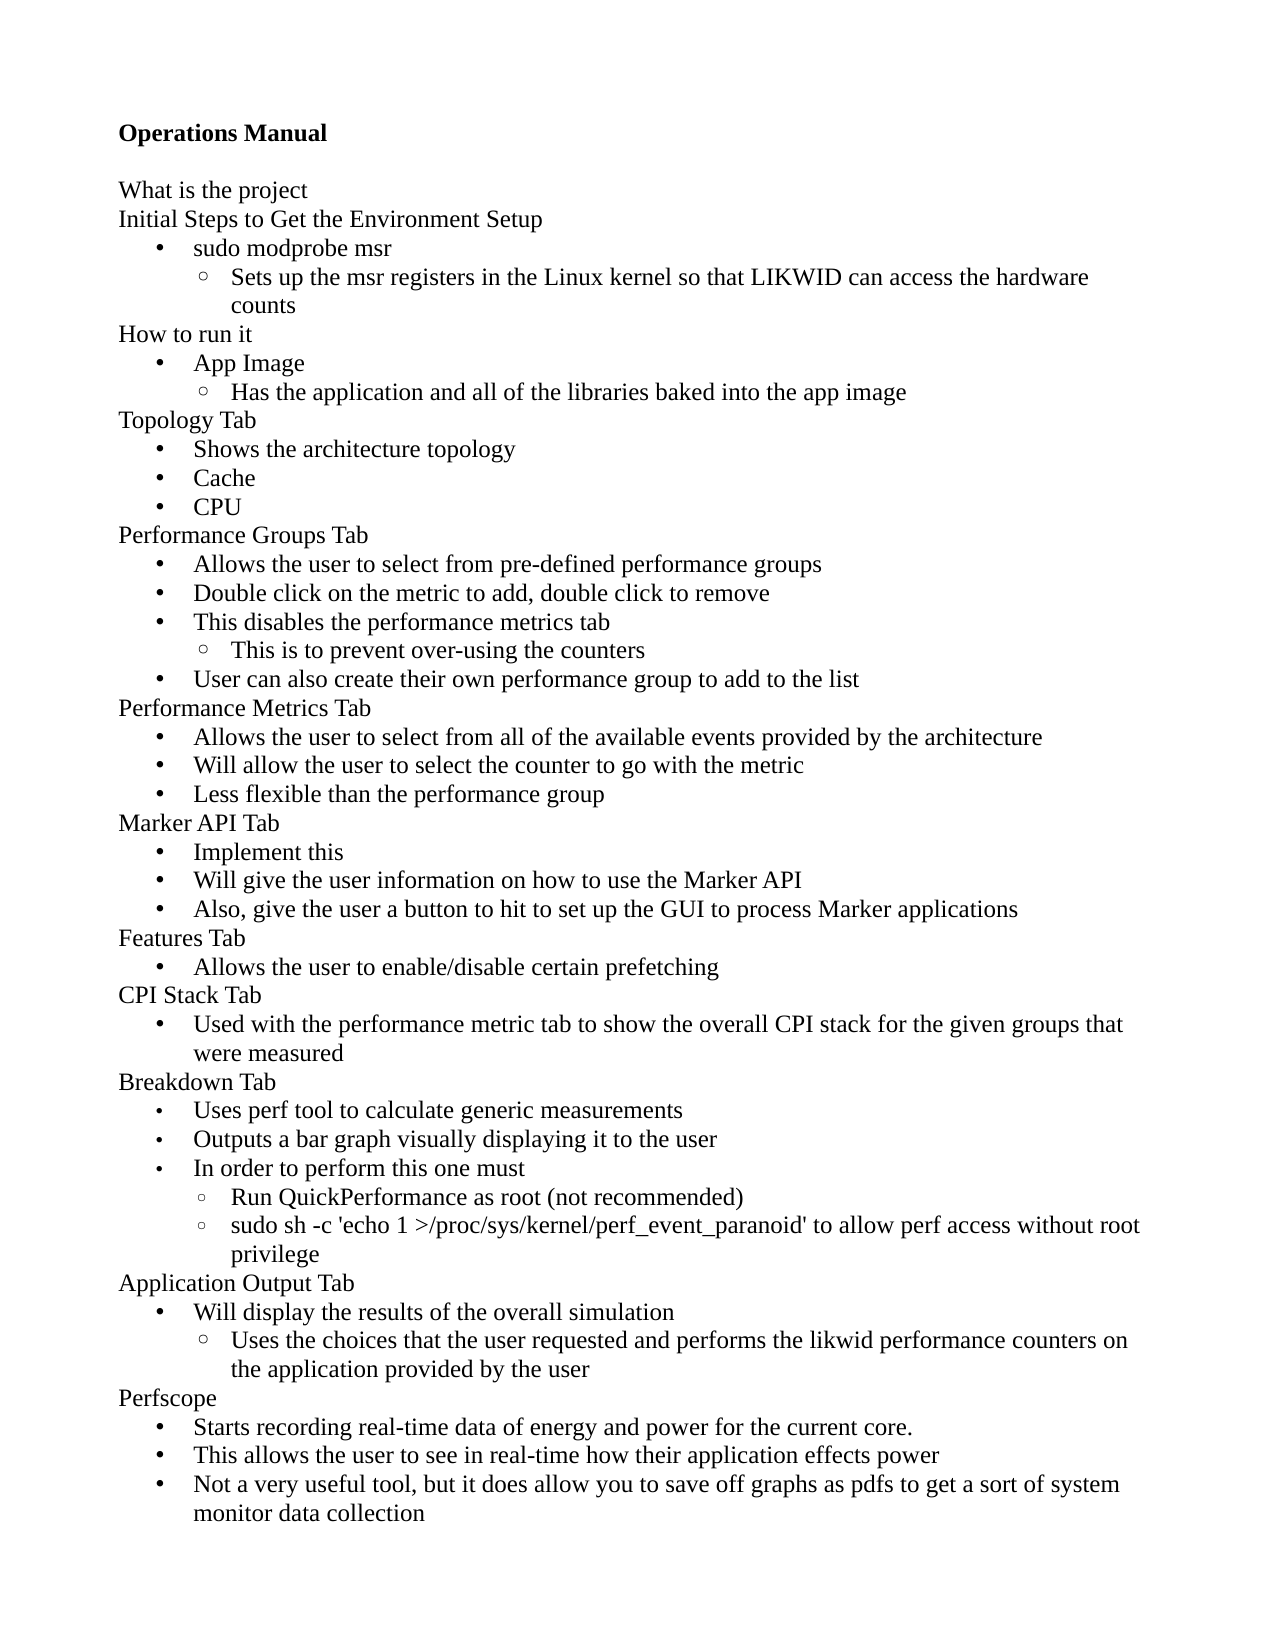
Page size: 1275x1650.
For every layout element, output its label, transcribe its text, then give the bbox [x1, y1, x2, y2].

list This allows the user to see in real-time how their application effects power [156, 1441, 1157, 1469]
list Not a very useful tool, but it does allow you to save off graphs as pdfs to get a sort of system monitor data collection [156, 1469, 1157, 1527]
list User can also create their own performance group to add to the list [156, 664, 1157, 693]
list Implement this [156, 837, 1157, 866]
list This is to prevent over-using the counters [193, 636, 1157, 664]
list Has the application and all of the libraries baked into the app image [193, 377, 1157, 406]
text What is the project [118, 176, 1157, 204]
text Application Output Tab [118, 1268, 1157, 1297]
list Double click on the metric to add, double click to remove [156, 578, 1157, 607]
list Uses perf tool to calculate generic measurements [156, 1096, 1157, 1124]
list Less flexible than the performance group [156, 779, 1157, 808]
list Cache [156, 463, 1157, 492]
list Starts recording real-time data of energy and power for the current core. [156, 1412, 1157, 1441]
list Used with the performance metric tab to show the overall CPI stack for the given groups that were measured [156, 1009, 1157, 1067]
list App Image [156, 348, 1157, 377]
list In order to perform this one must [156, 1153, 1157, 1182]
list Outputs a bar graph visually displaying it to the user [156, 1124, 1157, 1153]
text Topology Tab [118, 406, 1157, 434]
list Will give the user information on how to use the Marker API [156, 866, 1157, 894]
text Perfscope [118, 1383, 1157, 1412]
text CPI Stack Tab [118, 981, 1157, 1009]
list Allows the user to select from pre-defined performance groups [156, 549, 1157, 578]
list This disables the performance metrics tab [156, 607, 1157, 636]
text Breakdown Tab [118, 1067, 1157, 1096]
text Performance Groups Tab [118, 521, 1157, 549]
list Allows the user to enable/disable certain prefetching [156, 952, 1157, 981]
list Allows the user to select from all of the available events provided by the architecture [156, 722, 1157, 751]
list sudo modprobe msr [156, 233, 1157, 262]
list Also, give the user a button to hit to set up the GUI to process Marker applications [156, 894, 1157, 923]
text Operations Manual [118, 118, 1157, 147]
list Sets up the msr registers in the Linux kernel so that LIKWID can access the hardware counts [193, 262, 1157, 319]
list Will display the results of the overall simulation [156, 1297, 1157, 1326]
text Initial Steps to Get the Environment Setup [118, 204, 1157, 233]
list Run QuickPerformance as root (not recommended) [193, 1182, 1157, 1211]
list sudo sh -c 'echo 1 >/proc/sys/kernel/perf_event_paranoid' to allow perf access without root privilege [193, 1211, 1157, 1268]
list CPU [156, 492, 1157, 521]
list Will allow the user to select the counter to go with the metric [156, 751, 1157, 779]
text Marker API Tab [118, 808, 1157, 837]
text Features Tab [118, 923, 1157, 952]
text How to run it [118, 319, 1157, 348]
list Uses the choices that the user requested and performs the likwid performance counters on the application provided by the user [193, 1326, 1157, 1383]
text Performance Metrics Tab [118, 693, 1157, 722]
list Shows the architecture topology [156, 434, 1157, 463]
